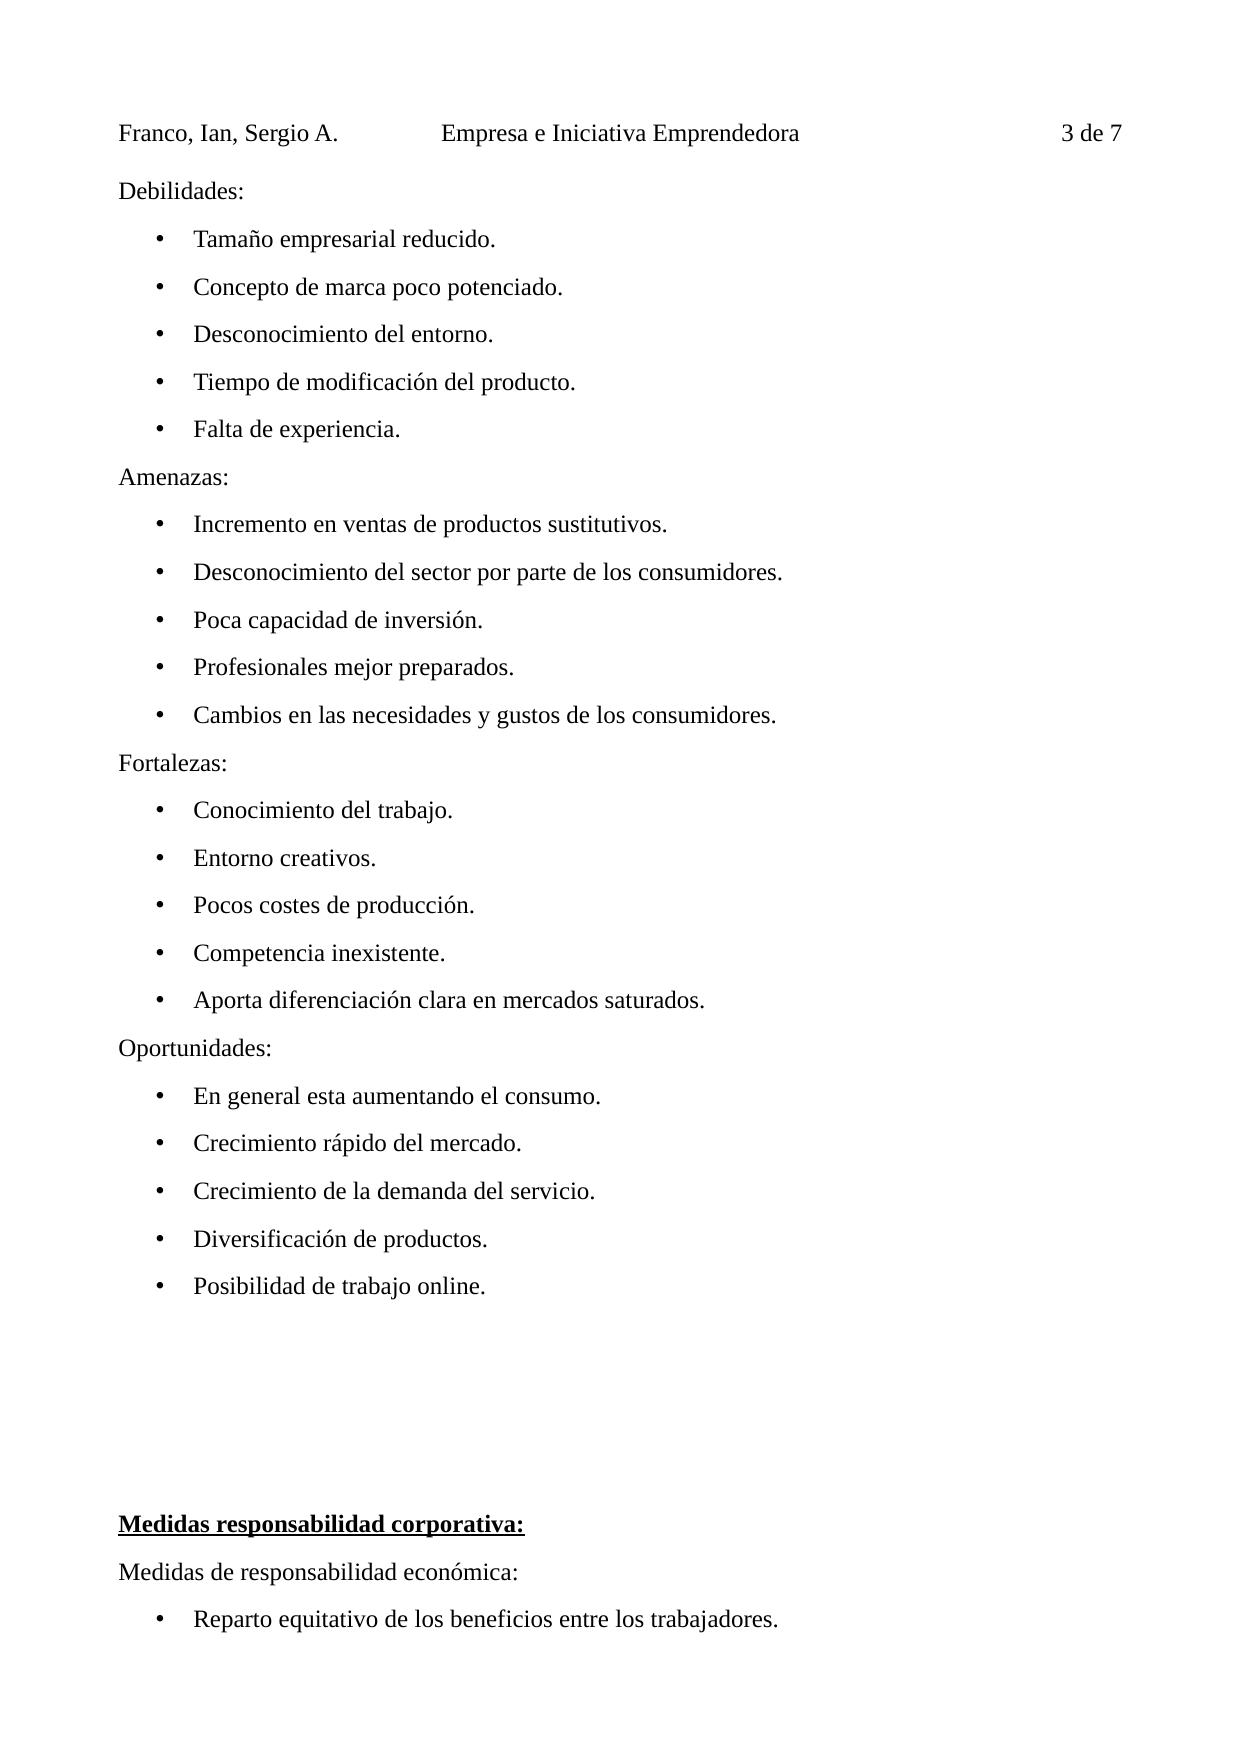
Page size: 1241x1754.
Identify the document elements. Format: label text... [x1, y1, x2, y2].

text Debilidades: [118, 176, 1122, 205]
text Oportunidades: [118, 1033, 1122, 1062]
list Entorno creativos. [156, 843, 1122, 872]
list Posibilidad de trabajo online. [156, 1271, 1122, 1300]
text Medidas de responsabilidad económica: [118, 1557, 1122, 1586]
list Desconocimiento del sector por parte de los consumidores. [156, 557, 1122, 586]
list Conocimiento del trabajo. [156, 795, 1122, 824]
list Incremento en ventas de productos sustitutivos. [156, 509, 1122, 538]
list Profesionales mejor preparados. [156, 652, 1122, 681]
list Crecimiento rápido del mercado. [156, 1128, 1122, 1157]
list Desconocimiento del entorno. [156, 319, 1122, 348]
list Reparto equitativo de los beneficios entre los trabajadores. [156, 1604, 1122, 1633]
list Poca capacidad de inversión. [156, 605, 1122, 633]
list Diversificación de productos. [156, 1224, 1122, 1252]
text Medidas responsabilidad corporativa: [118, 1509, 1122, 1538]
list En general esta aumentando el consumo. [156, 1081, 1122, 1109]
text Fortalezas: [118, 748, 1122, 776]
list Falta de experiencia. [156, 414, 1122, 443]
list Aporta diferenciación clara en mercados saturados. [156, 986, 1122, 1014]
list Concepto de marca poco potenciado. [156, 272, 1122, 300]
list Tamaño empresarial reducido. [156, 224, 1122, 253]
list Tiempo de modificación del producto. [156, 367, 1122, 396]
list Cambios en las necesidades y gustos de los consumidores. [156, 700, 1122, 729]
list Competencia inexistente. [156, 938, 1122, 967]
text Amenazas: [118, 462, 1122, 491]
list Pocos costes de producción. [156, 890, 1122, 919]
list Crecimiento de la demanda del servicio. [156, 1176, 1122, 1205]
